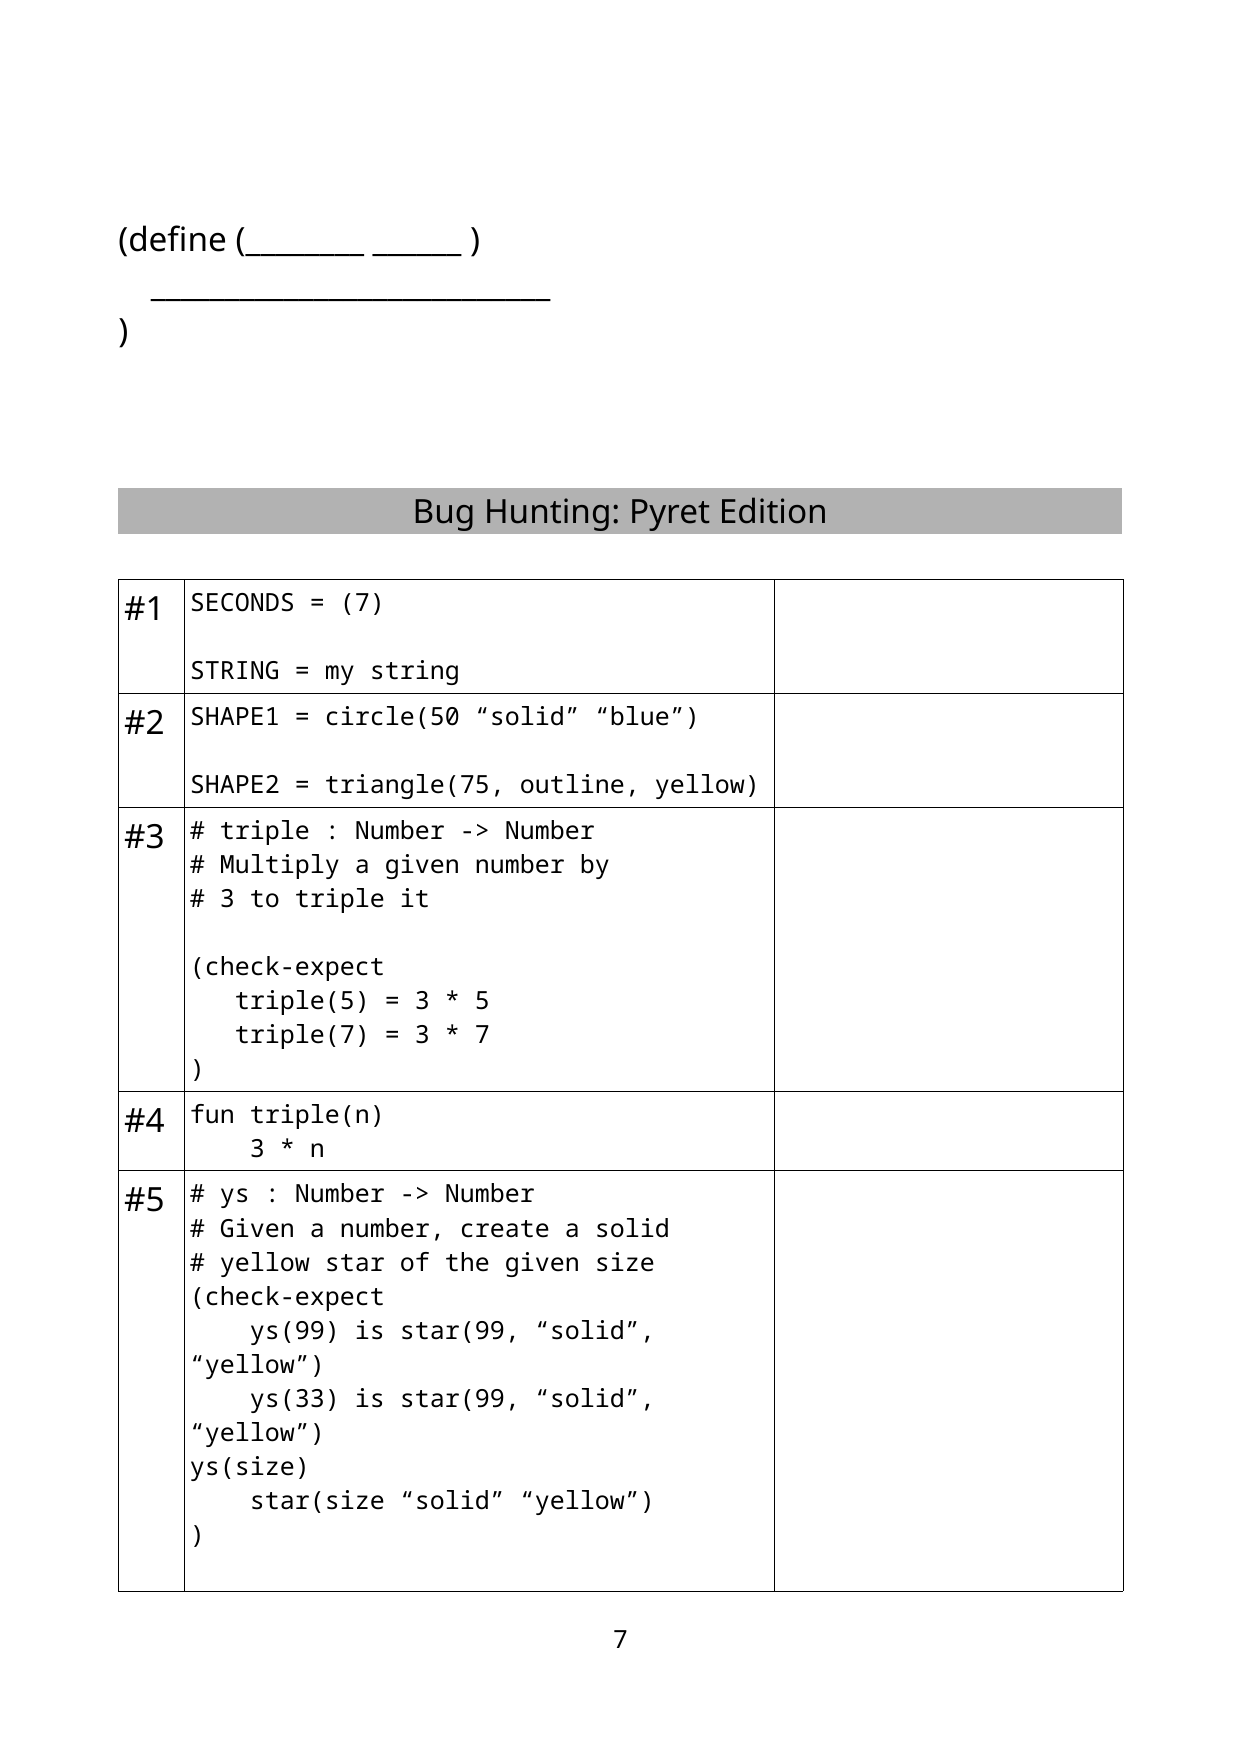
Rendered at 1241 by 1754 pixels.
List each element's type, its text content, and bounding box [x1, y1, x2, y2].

table_cell #2 [119, 694, 184, 807]
table_cell [775, 808, 1123, 1091]
text Bug Hunting: Pyret Edition [118, 488, 1122, 534]
table_header #1 [119, 580, 184, 693]
table_cell #3 [119, 808, 184, 1091]
table_cell SHAPE1 = circle(50 “solid” “blue”) SHAPE2 = triangle(75, outline, yellow) [185, 694, 774, 807]
table_cell # triple : Number -> Number # Multiply a given number by # 3 to triple it (check-expect triple(5) = 3 * 5 triple(7) = 3 * 7 ) [185, 808, 774, 1091]
text ___________________________ [118, 261, 1122, 307]
table_cell #4 [119, 1092, 184, 1170]
table_cell # ys : Number -> Number # Given a number, create a solid # yellow star of the given size (check-expect ys(99) is star(99, “solid”, “yellow”) ys(33) is star(99, “solid”, “yellow”) ys(size) star(size “solid” “yellow”) ) [185, 1171, 774, 1591]
table_cell [775, 1171, 1123, 1591]
table_header SECONDS = (7) STRING = my string [185, 580, 774, 693]
table_header [775, 580, 1123, 693]
text ) [118, 307, 1122, 352]
table_cell [775, 1092, 1123, 1170]
text (define (________ ______ ) [118, 216, 1122, 261]
table_cell [775, 694, 1123, 807]
table_cell #5 [119, 1171, 184, 1591]
table_cell fun triple(n) 3 * n [185, 1092, 774, 1170]
